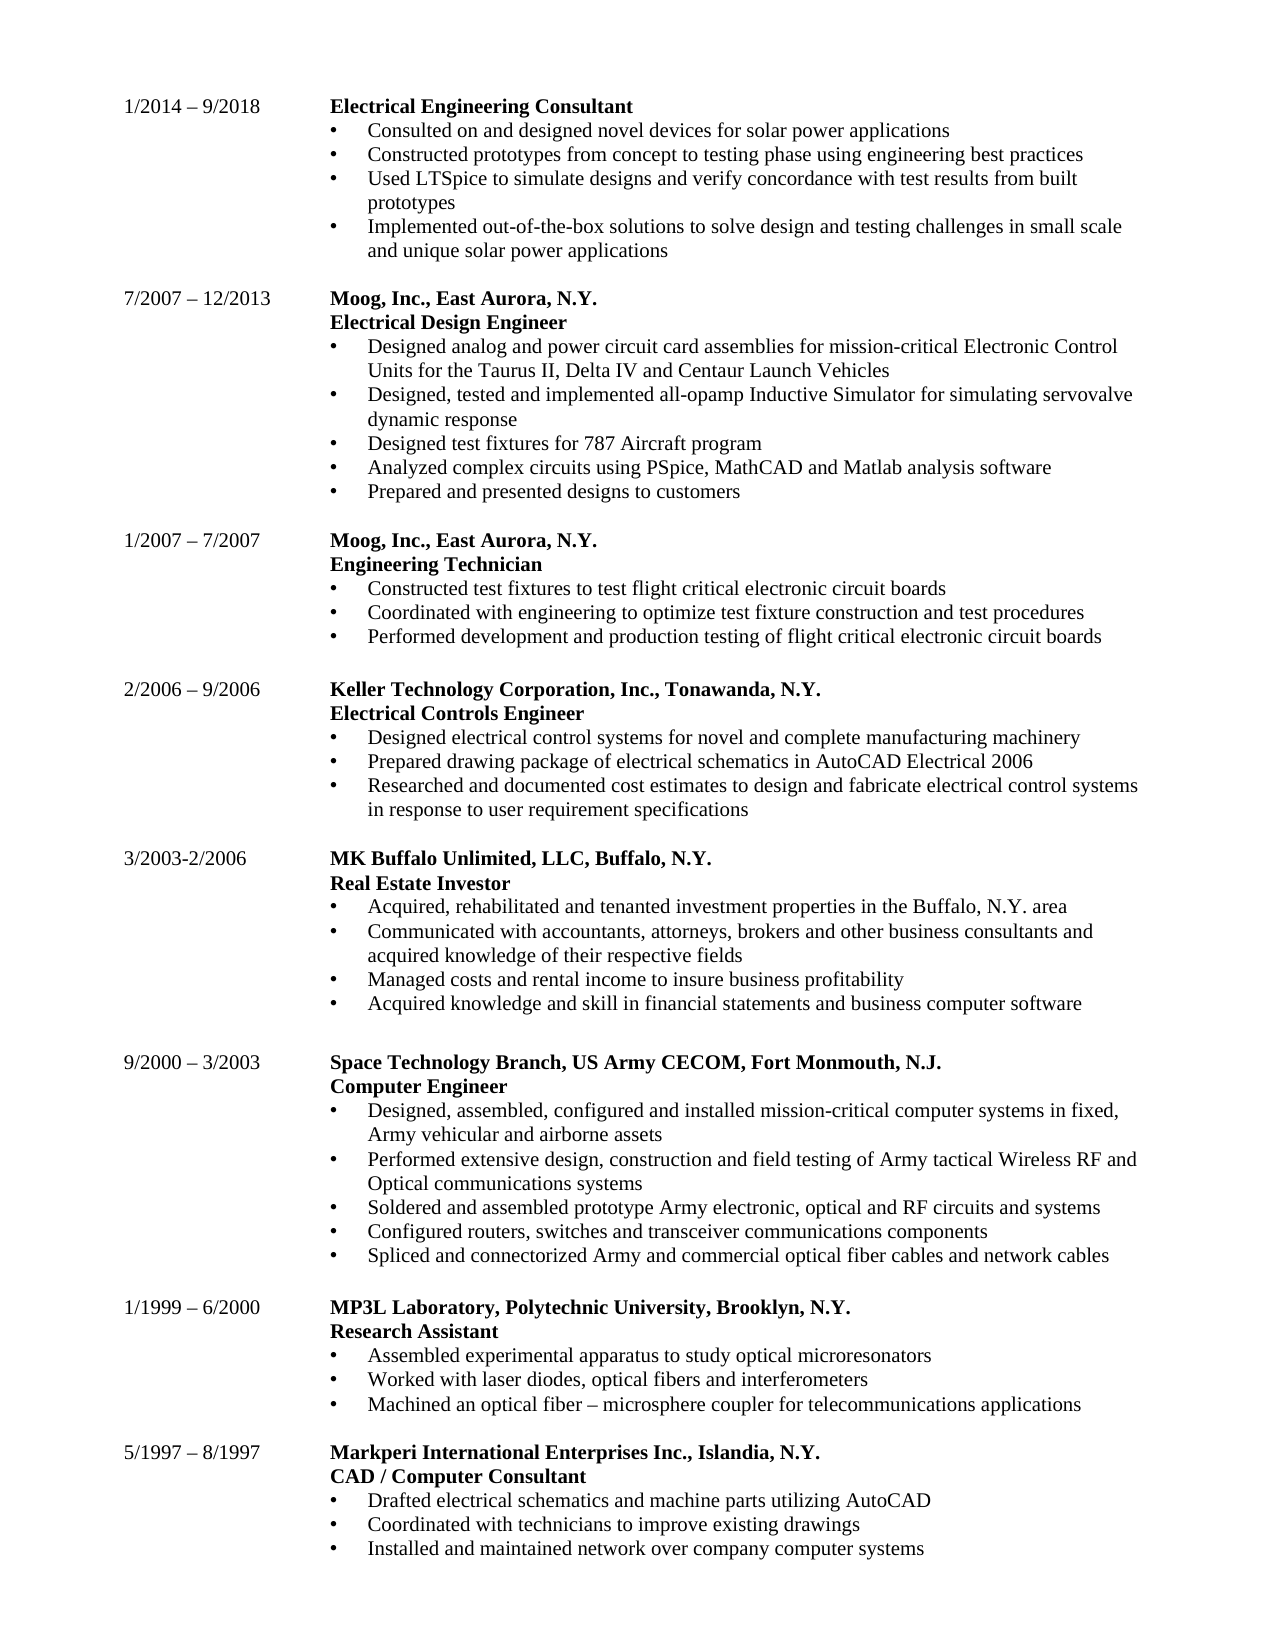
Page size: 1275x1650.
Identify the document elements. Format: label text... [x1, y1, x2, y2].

table_cell Space Technology Branch, US Army CECOM, Fort Monmouth, N.J. Computer Engineer Designed, assembled, configured and installed mission-critical computer systems in fixed, Army vehicular and airborne assets Performed extensive design, construction and field testing of Army tactical Wireless RF and Optical communications systems Soldered and assembled prototype Army electronic, optical and RF circuits and systems Configured routers, switches and transceiver communications components Spliced and connectorized Army and commercial optical fiber cables and network cables [319, 1050, 1163, 1267]
table_cell [113, 503, 319, 528]
table_cell MK Buffalo Unlimited, LLC, Buffalo, N.Y. Real Estate Investor Acquired, rehabilitated and tenanted investment properties in the Buffalo, N.Y. area Communicated with accountants, attorneys, brokers and other business consultants and acquired knowledge of their respective fields Managed costs and rental income to insure business profitability Acquired knowledge and skill in financial statements and business computer software [319, 846, 1163, 1026]
table_cell Keller Technology Corporation, Inc., Tonawanda, N.Y. Electrical Controls Engineer Designed electrical control systems for novel and complete manufacturing machinery Prepared drawing package of electrical schematics in AutoCAD Electrical 2006 Researched and documented cost estimates to design and fabricate electrical control systems in response to user requirement specifications [319, 677, 1163, 821]
table_cell [113, 821, 319, 846]
table_cell [113, 648, 319, 677]
table_cell [113, 262, 319, 286]
table_cell Moog, Inc., East Aurora, N.Y. Engineering Technician Constructed test fixtures to test flight critical electronic circuit boards Coordinated with engineering to optimize test fixture construction and test procedures Performed development and production testing of flight critical electronic circuit boards [319, 528, 1163, 648]
table_cell Markperi International Enterprises Inc., Islandia, N.Y. CAD / Computer Consultant Drafted electrical schematics and machine parts utilizing AutoCAD Coordinated with technicians to improve existing drawings Installed and maintained network over company computer systems [319, 1440, 1163, 1566]
table_cell 1/1999 – 6/2000 [113, 1295, 319, 1416]
table_cell [319, 1416, 1163, 1439]
table_cell [113, 1026, 319, 1050]
table_cell [113, 1267, 319, 1295]
table_cell 1/2014 – 9/2018 [113, 94, 319, 262]
table_cell 9/2000 – 3/2003 [113, 1050, 319, 1267]
table_cell 3/2003-2/2006 [113, 846, 319, 1026]
table_cell [113, 66, 319, 94]
table_cell [113, 1416, 319, 1439]
table_cell Electrical Engineering Consultant Consulted on and designed novel devices for solar power applications Constructed prototypes from concept to testing phase using engineering best practices Used LTSpice to simulate designs and verify concordance with test results from built prototypes Implemented out-of-the-box solutions to solve design and testing challenges in small scale and unique solar power applications [319, 94, 1163, 262]
table_cell [319, 648, 1163, 677]
table_cell [319, 1267, 1163, 1295]
table_cell 1/2007 – 7/2007 [113, 528, 319, 648]
table_cell Moog, Inc., East Aurora, N.Y. Electrical Design Engineer Designed analog and power circuit card assemblies for mission-critical Electronic Control Units for the Taurus II, Delta IV and Centaur Launch Vehicles Designed, tested and implemented all-opamp Inductive Simulator for simulating servovalve dynamic response Designed test fixtures for 787 Aircraft program Analyzed complex circuits using PSpice, MathCAD and Matlab analysis software Prepared and presented designs to customers [319, 286, 1163, 503]
table_cell [319, 503, 1163, 528]
table_cell [319, 1026, 1163, 1050]
table_cell MP3L Laboratory, Polytechnic University, Brooklyn, N.Y. Research Assistant Assembled experimental apparatus to study optical microresonators Worked with laser diodes, optical fibers and interferometers Machined an optical fiber – microsphere coupler for telecommunications applications [319, 1295, 1163, 1416]
table_cell [319, 821, 1163, 846]
table_cell 2/2006 – 9/2006 [113, 677, 319, 821]
table_cell [319, 66, 1163, 94]
table_cell [319, 262, 1163, 286]
table_cell 7/2007 – 12/2013 [113, 286, 319, 503]
table_cell 5/1997 – 8/1997 [113, 1440, 319, 1566]
